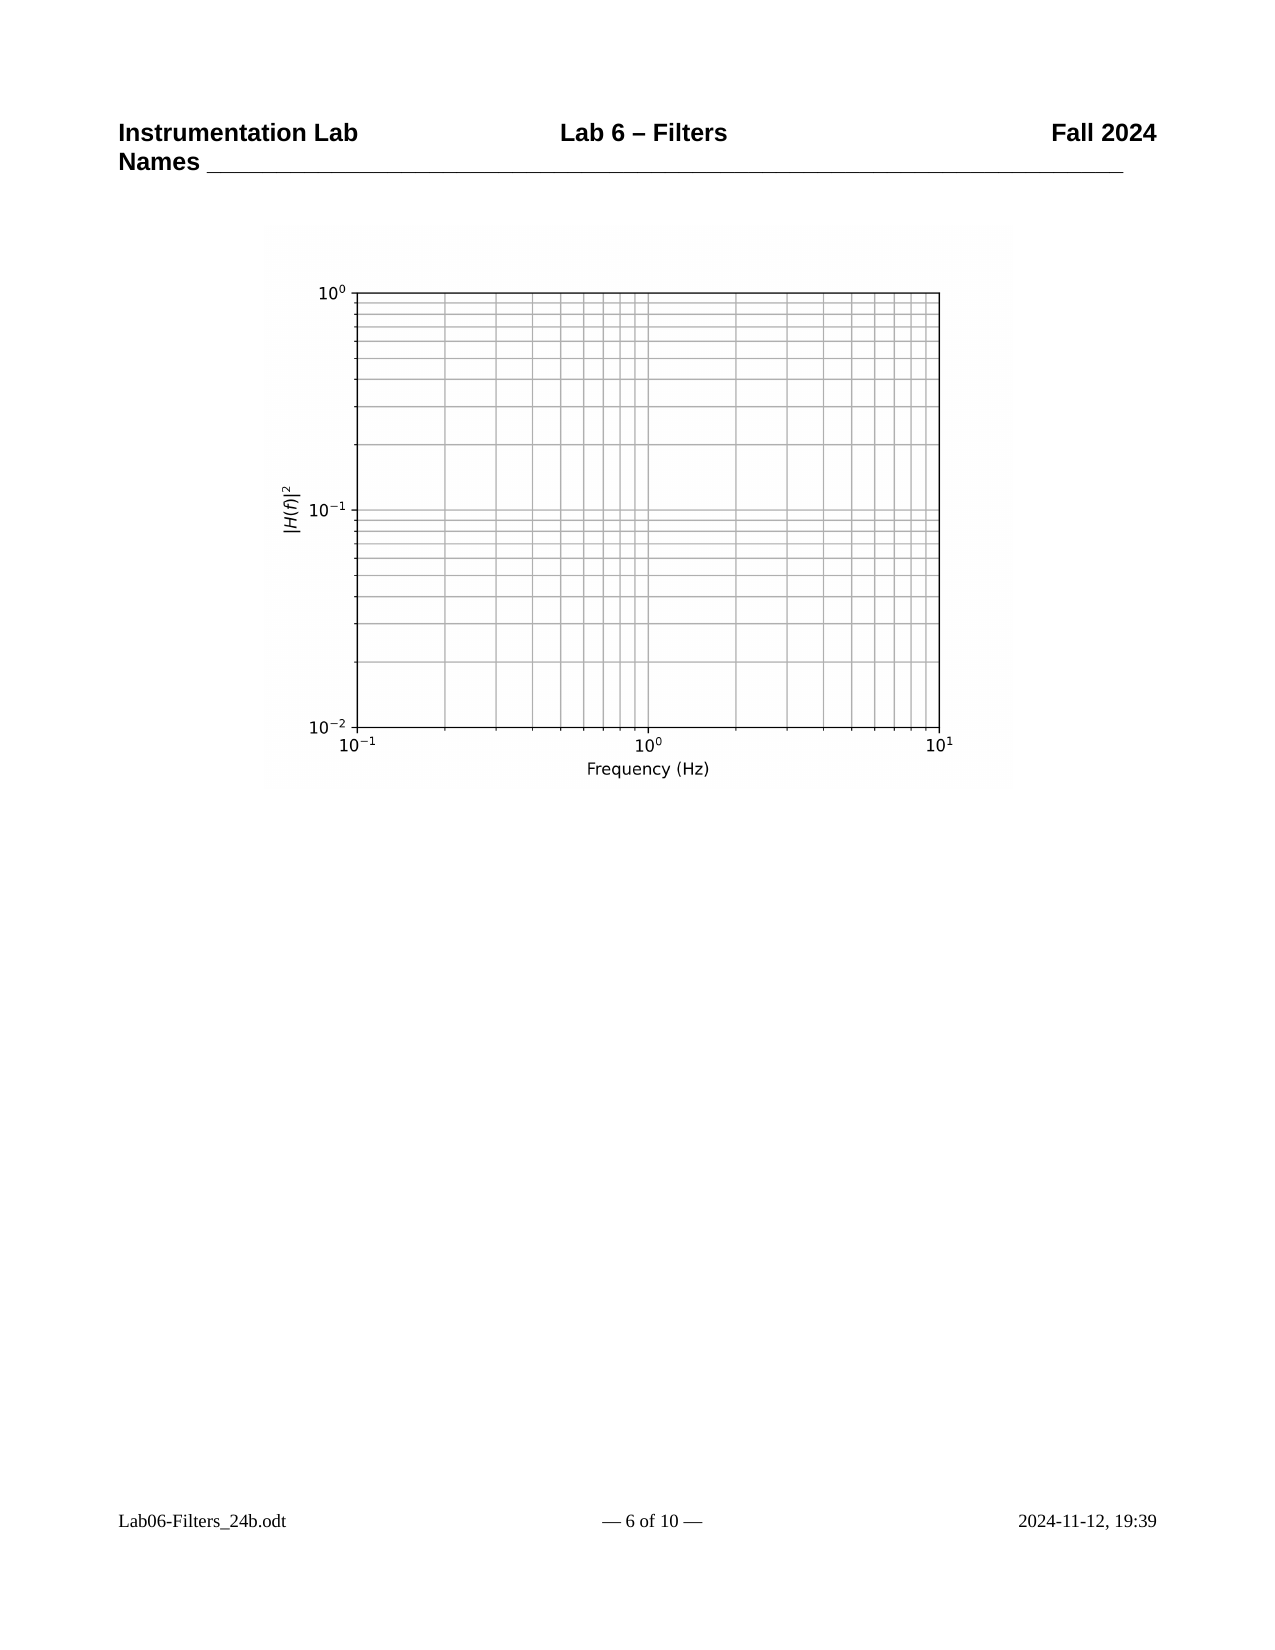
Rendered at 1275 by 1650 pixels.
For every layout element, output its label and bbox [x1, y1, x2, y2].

picture [263, 225, 1014, 789]
